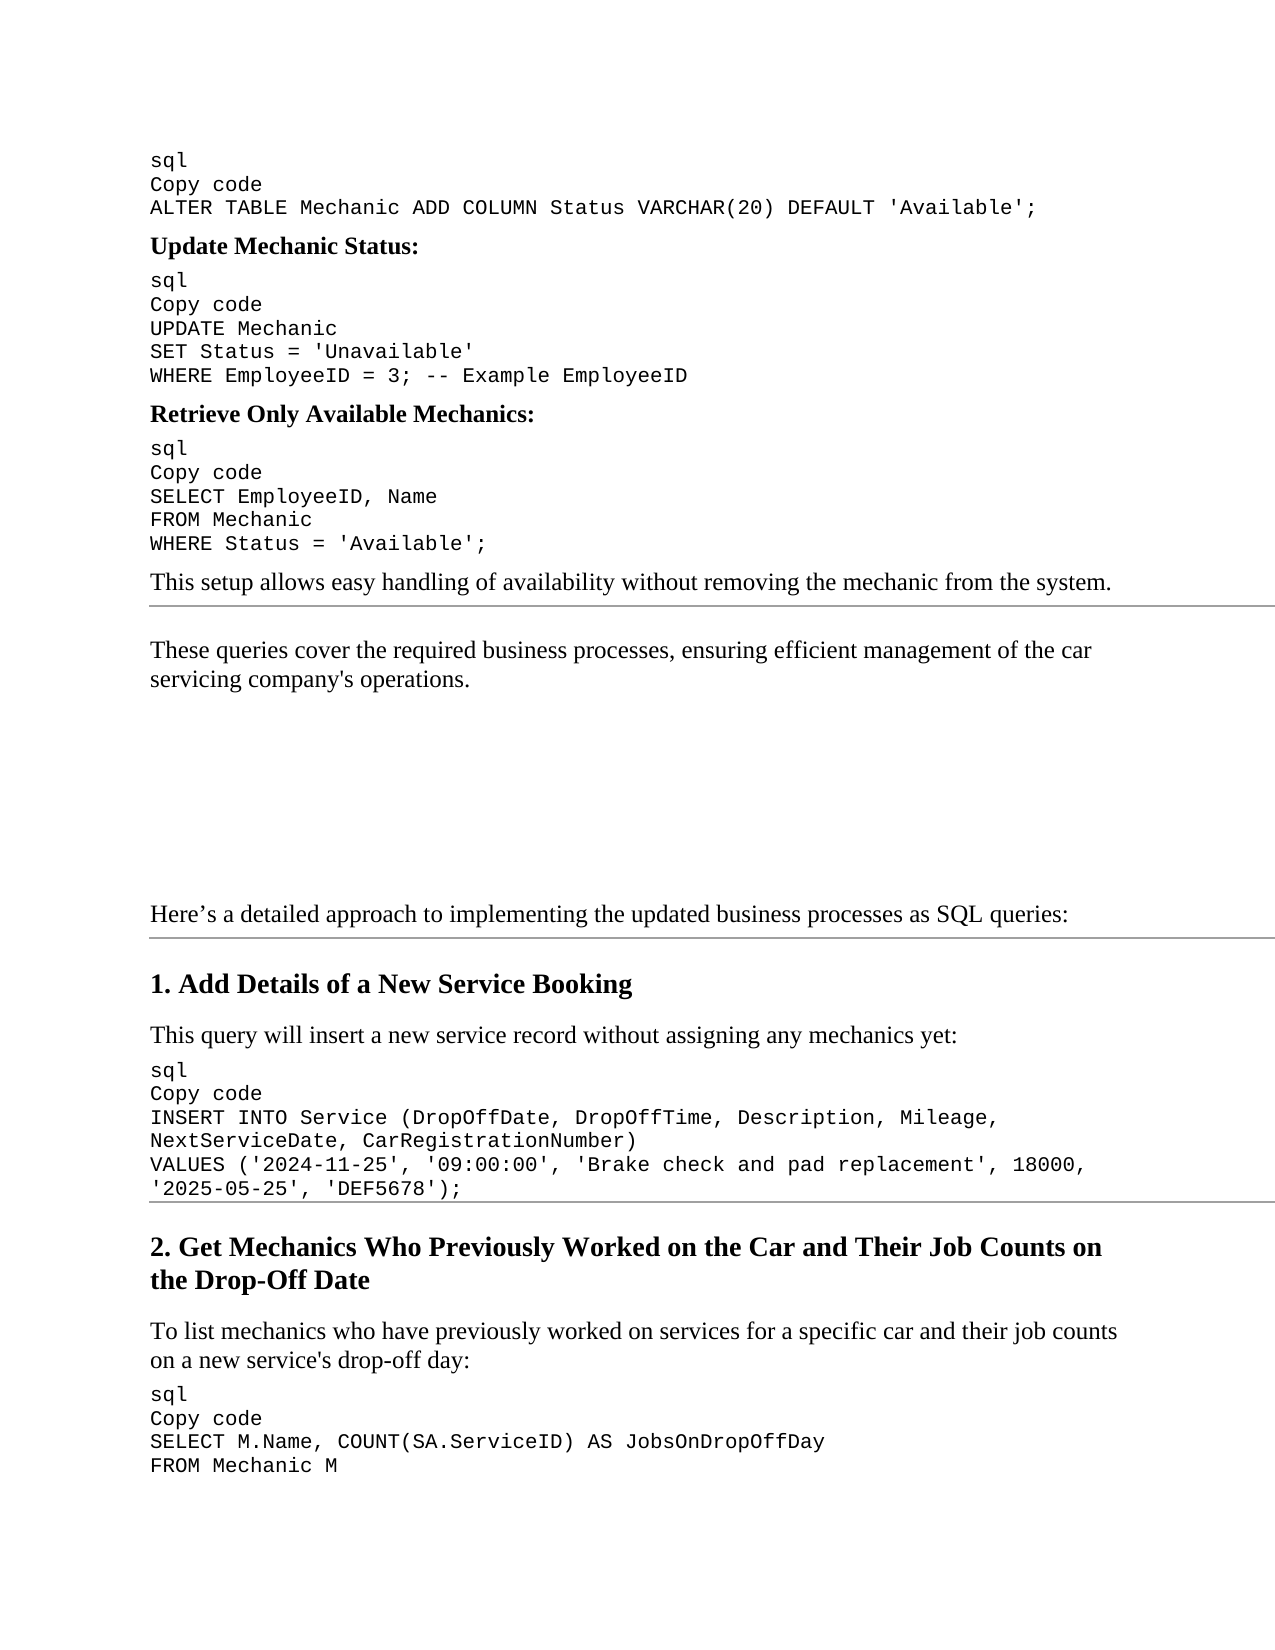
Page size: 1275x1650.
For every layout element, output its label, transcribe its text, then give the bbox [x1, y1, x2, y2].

text sql [150, 438, 1125, 462]
text To list mechanics who have previously worked on services for a specific car and their job counts on a new service's drop-off day: [150, 1316, 1125, 1374]
text Retrieve Only Available Mechanics: [150, 399, 1125, 428]
text SELECT M.Name, COUNT(SA.ServiceID) AS JobsOnDropOffDay [150, 1431, 1125, 1455]
text INSERT INTO Service (DropOffDate, DropOffTime, Description, Mileage, NextServiceDate, CarRegistrationNumber) [150, 1107, 1125, 1154]
text WHERE EmployeeID = 3; -- Example EmployeeID [150, 365, 1125, 389]
text ALTER TABLE Mechanic ADD COLUMN Status VARCHAR(20) DEFAULT 'Available'; [150, 197, 1125, 221]
text SET Status = 'Unavailable' [150, 341, 1125, 365]
text FROM Mechanic [150, 509, 1125, 533]
text VALUES ('2024-11-25', '09:00:00', 'Brake check and pad replacement', 18000, '2025-05-25', 'DEF5678'); [150, 1154, 1125, 1201]
subtitle 1. Add Details of a New Service Booking [150, 967, 1125, 999]
text This setup allows easy handling of availability without removing the mechanic from the system. [150, 567, 1125, 596]
text SELECT EmployeeID, Name [150, 486, 1125, 509]
text sql [150, 1384, 1125, 1408]
text UPDATE Mechanic [150, 318, 1125, 341]
text sql [150, 1059, 1125, 1083]
text Copy code [150, 174, 1125, 197]
text WHERE Status = 'Available'; [150, 533, 1125, 557]
text Copy code [150, 294, 1125, 318]
text Update Mechanic Status: [150, 231, 1125, 260]
text Copy code [150, 1083, 1125, 1107]
text Here’s a detailed approach to implementing the updated business processes as SQL queries: [150, 899, 1125, 928]
text This query will insert a new service record without assigning any mechanics yet: [150, 1020, 1125, 1049]
text Copy code [150, 1408, 1125, 1431]
text sql [150, 271, 1125, 294]
text sql [150, 150, 1125, 174]
text Copy code [150, 462, 1125, 486]
text These queries cover the required business processes, ensuring efficient management of the car servicing company's operations. [150, 635, 1125, 693]
subtitle 2. Get Mechanics Who Previously Worked on the Car and Their Job Counts on the Drop-Off Date [150, 1231, 1125, 1295]
text FROM Mechanic M [150, 1455, 1125, 1479]
